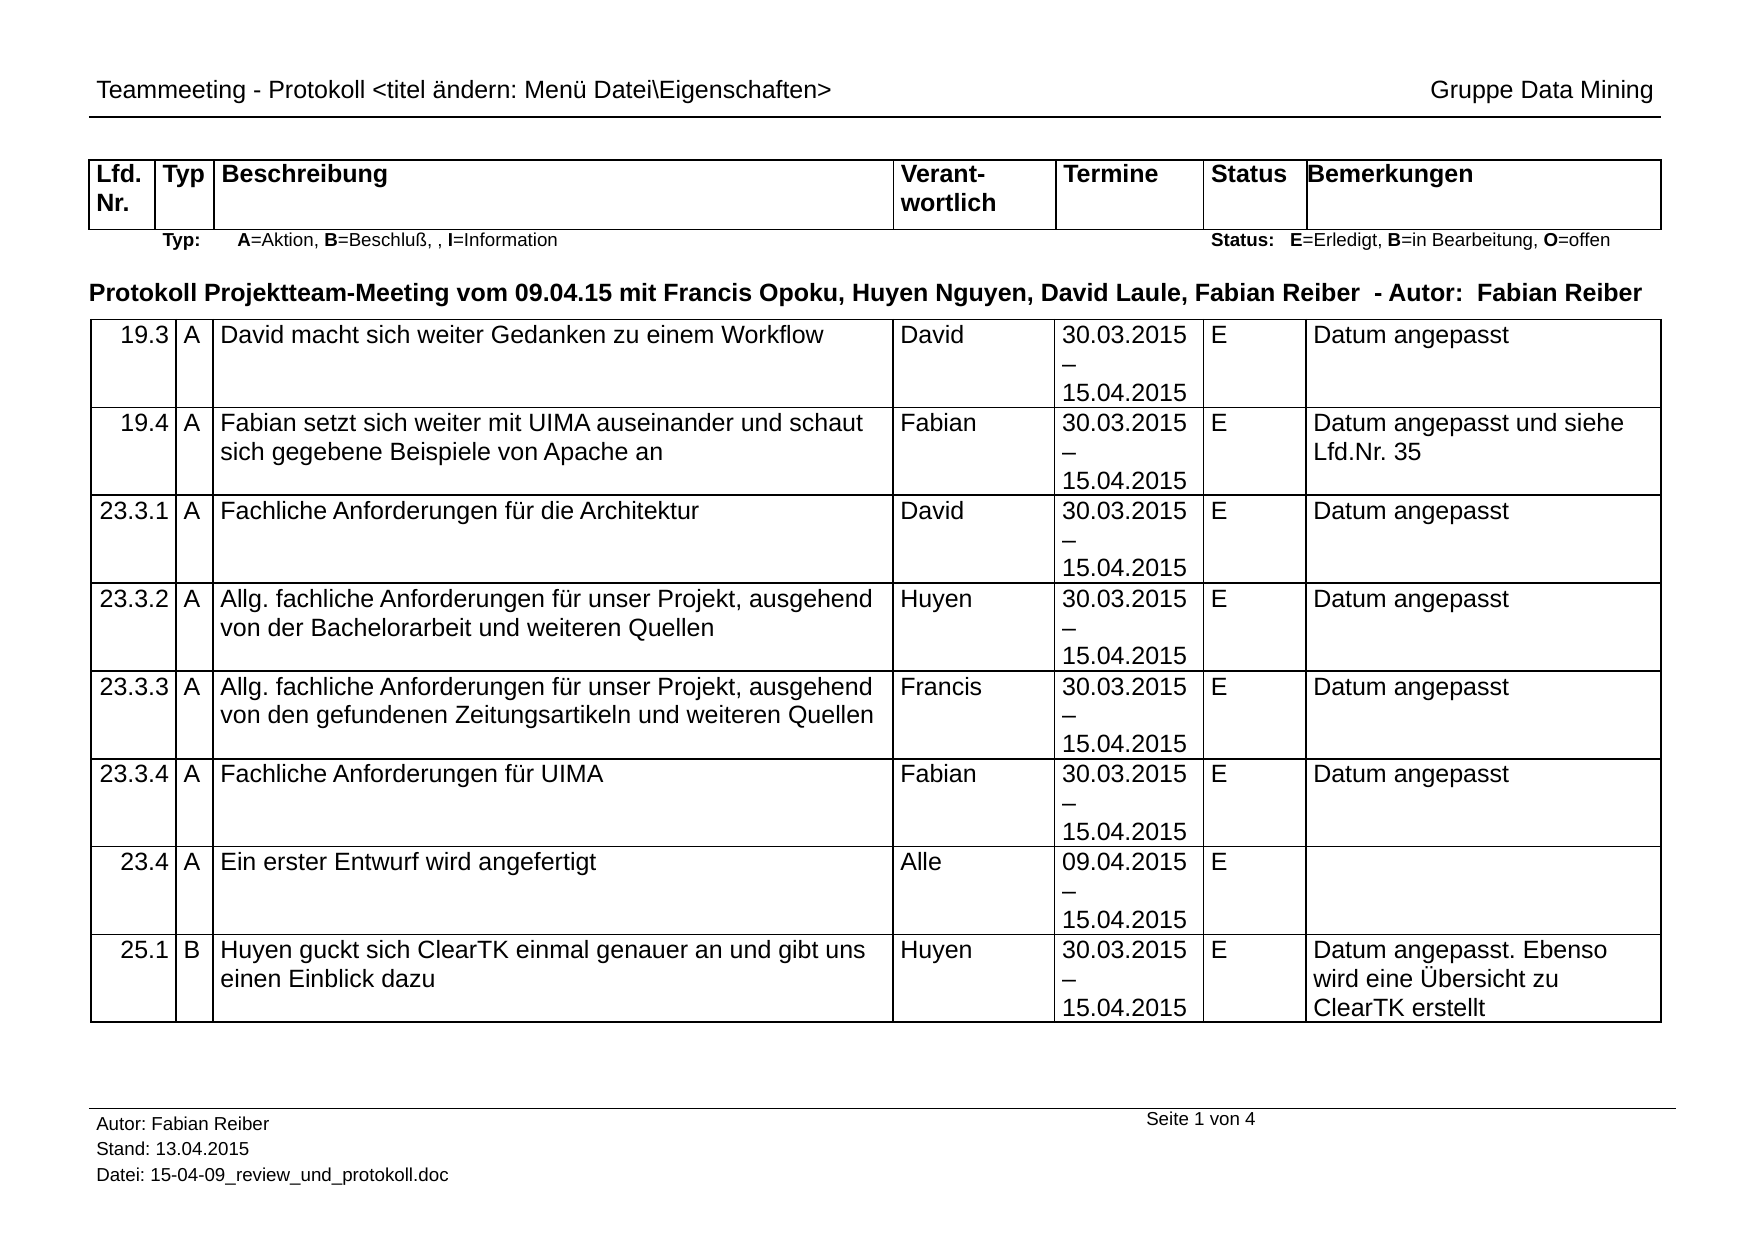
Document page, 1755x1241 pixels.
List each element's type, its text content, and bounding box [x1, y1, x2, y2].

table_cell E [1204, 672, 1305, 758]
table_header A [177, 320, 212, 407]
table_cell Francis [894, 672, 1054, 758]
table_cell Datum angepasst [1307, 672, 1660, 758]
table_cell Datum angepasst [1307, 760, 1660, 846]
table_header David macht sich weiter Gedanken zu einem Workflow [214, 320, 892, 407]
table_cell Fachliche Anforderungen für UIMA [214, 760, 892, 846]
table_cell Datum angepasst [1307, 496, 1660, 582]
table_cell 23.3.2 [92, 584, 175, 670]
table_cell A [177, 672, 212, 758]
table_cell Allg. fachliche Anforderungen für unser Projekt, ausgehend von den gefundenen Zeitungsartikeln und weiteren Quellen [214, 672, 892, 758]
table_cell Ein erster Entwurf wird angefertigt [214, 847, 892, 933]
table_cell E [1204, 760, 1305, 846]
table_cell B [177, 935, 212, 1021]
table_cell Allg. fachliche Anforderungen für unser Projekt, ausgehend von der Bachelorarbeit und weiteren Quellen [214, 584, 892, 670]
table_cell Fabian [894, 760, 1054, 846]
table_cell 09.04.2015 – 15.04.2015 [1055, 847, 1203, 933]
table_cell 25.1 [92, 935, 175, 1021]
table_cell Huyen guckt sich ClearTK einmal genauer an und gibt uns einen Einblick dazu [214, 935, 892, 1021]
table_cell Alle [894, 847, 1054, 933]
table_cell Fabian setzt sich weiter mit UIMA auseinander und schaut sich gegebene Beispiele von Apache an [214, 408, 892, 494]
table_cell 30.03.2015 – 15.04.2015 [1055, 760, 1203, 846]
table_cell 23.3.4 [92, 760, 175, 846]
table_cell A [177, 847, 212, 933]
table_cell 30.03.2015 – 15.04.2015 [1055, 408, 1203, 494]
table_cell A [177, 408, 212, 494]
table_cell E [1204, 408, 1305, 494]
table_cell E [1204, 496, 1305, 582]
table_cell Datum angepasst und siehe Lfd.Nr. 35 [1307, 408, 1660, 494]
table_cell A [177, 584, 212, 670]
table_cell A [177, 496, 212, 582]
table_cell E [1204, 584, 1305, 670]
table_header Datum angepasst [1307, 320, 1660, 407]
table_header E [1204, 320, 1305, 407]
table_cell 30.03.2015 – 15.04.2015 [1055, 935, 1203, 1021]
table_cell 30.03.2015 – 15.04.2015 [1055, 496, 1203, 582]
table_cell Datum angepasst. Ebenso wird eine Übersicht zu ClearTK erstellt [1307, 935, 1660, 1021]
table_cell Fachliche Anforderungen für die Architektur [214, 496, 892, 582]
table_header David [894, 320, 1054, 407]
table_cell [1307, 847, 1660, 933]
table_cell David [894, 496, 1054, 582]
table_header 30.03.2015 – 15.04.2015 [1055, 320, 1203, 407]
table_cell 23.4 [92, 847, 175, 933]
table_cell 30.03.2015 – 15.04.2015 [1055, 672, 1203, 758]
table_header 19.3 [92, 320, 175, 407]
table_cell Fabian [894, 408, 1054, 494]
table_cell Datum angepasst [1307, 584, 1660, 670]
table_cell 23.3.3 [92, 672, 175, 758]
table_cell Huyen [894, 584, 1054, 670]
table_cell E [1204, 935, 1305, 1021]
table_cell E [1204, 847, 1305, 933]
table_cell 30.03.2015 – 15.04.2015 [1055, 584, 1203, 670]
table_cell 23.3.1 [92, 496, 175, 582]
text Protokoll Projektteam-Meeting vom 09.04.15 mit Francis Opoku, Huyen Nguyen, David Laule, Fabian Reiber - Autor: Fabian Reiber [89, 277, 1666, 306]
table_cell Huyen [894, 935, 1054, 1021]
table_cell A [177, 760, 212, 846]
table_cell 19.4 [92, 408, 175, 494]
